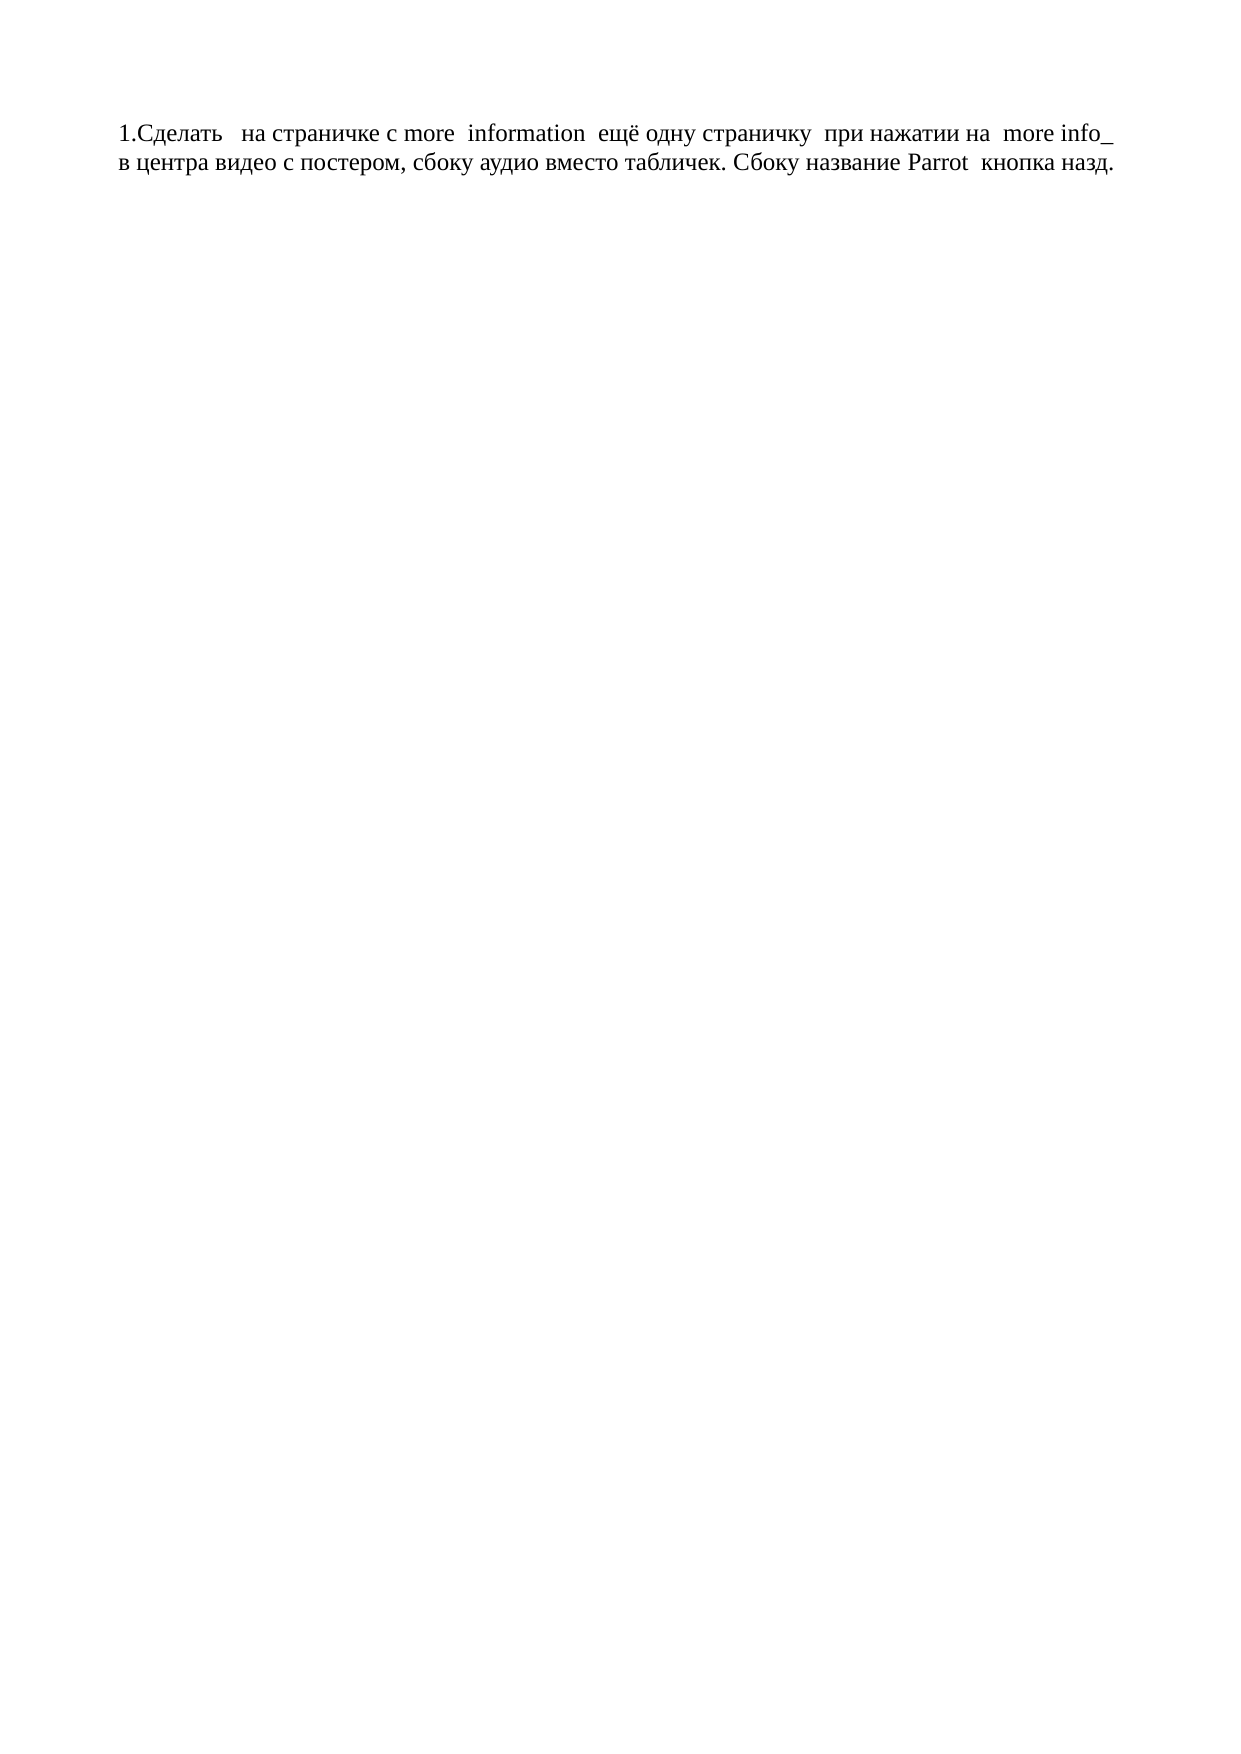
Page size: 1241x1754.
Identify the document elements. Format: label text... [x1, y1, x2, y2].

text 1.Сделать на страничке с more information ещё одну страничку при нажатии на more info_ в центра видео с постером, сбоку аудио вместо табличек. Сбоку название Parrot кнопка назд. [118, 118, 1122, 176]
